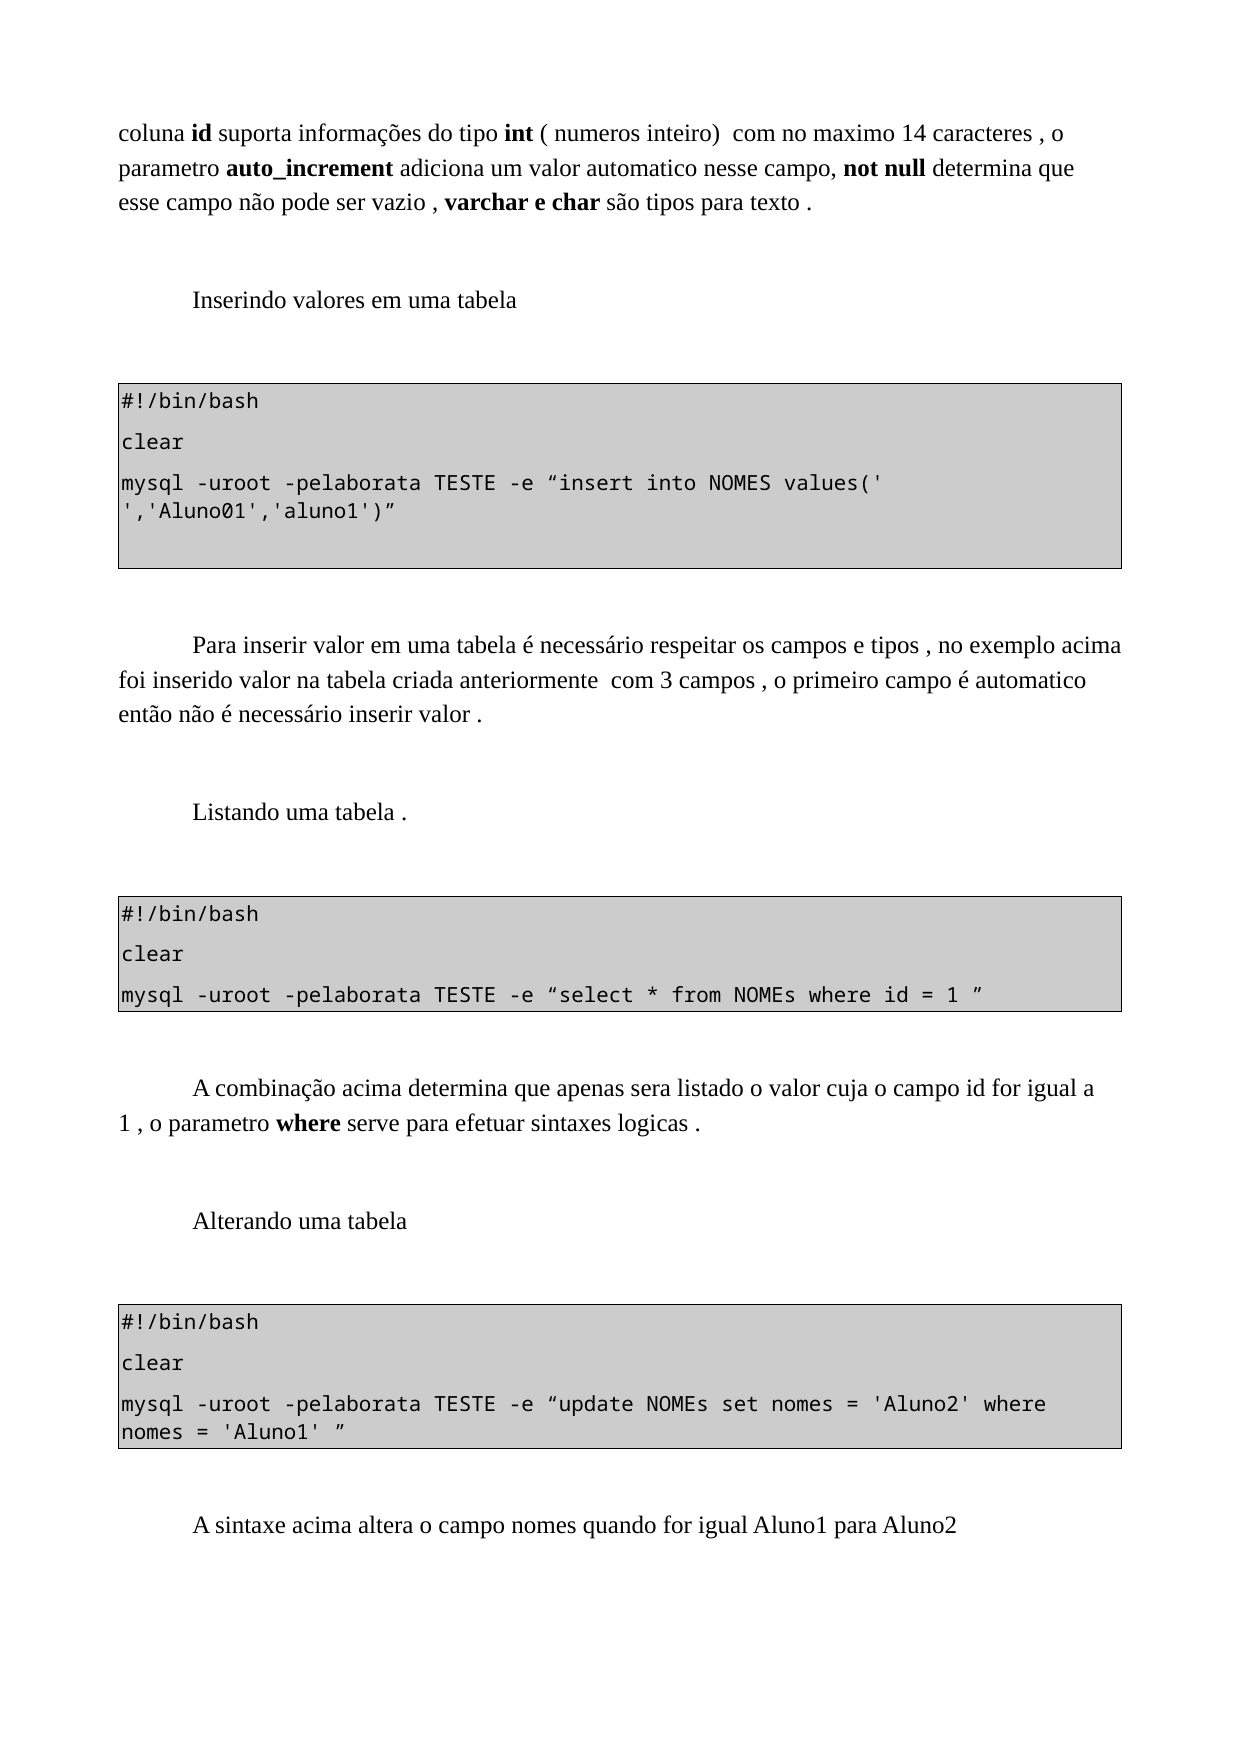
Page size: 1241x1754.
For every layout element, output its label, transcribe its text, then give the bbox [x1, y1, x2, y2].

text clear [119, 424, 1121, 456]
text #!/bin/bash [119, 384, 1121, 415]
text #!/bin/bash [119, 1305, 1121, 1336]
text Inserindo valores em uma tabela [118, 285, 1122, 314]
text clear [119, 1345, 1121, 1377]
text A combinação acima determina que apenas sera listado o valor cuja o campo id for igual a 1 , o parametro where serve para efetuar sintaxes logicas . [118, 1073, 1122, 1137]
text Listando uma tabela . [118, 797, 1122, 826]
text coluna id suporta informações do tipo int ( numeros inteiro) com no maximo 14 caracteres , o parametro auto_increment adiciona um valor automatico nesse campo, not null determina que esse campo não pode ser vazio , varchar e char são tipos para texto . [118, 118, 1122, 216]
text Alterando uma tabela [118, 1206, 1122, 1235]
text A sintaxe acima altera o campo nomes quando for igual Aluno1 para Aluno2 [118, 1510, 1122, 1539]
text mysql -uroot -pelaborata TESTE -e “insert into NOMES values(' ','Aluno01','aluno1')” [119, 465, 1121, 525]
text mysql -uroot -pelaborata TESTE -e “update NOMEs set nomes = 'Aluno2' where nomes = 'Aluno1' ” [119, 1386, 1121, 1448]
text clear [119, 936, 1121, 968]
text mysql -uroot -pelaborata TESTE -e “select * from NOMEs where id = 1 ” [119, 977, 1121, 1011]
text Para inserir valor em uma tabela é necessário respeitar os campos e tipos , no exemplo acima foi inserido valor na tabela criada anteriormente com 3 campos , o primeiro campo é automatico então não é necessário inserir valor . [118, 630, 1122, 728]
text #!/bin/bash [119, 897, 1121, 927]
